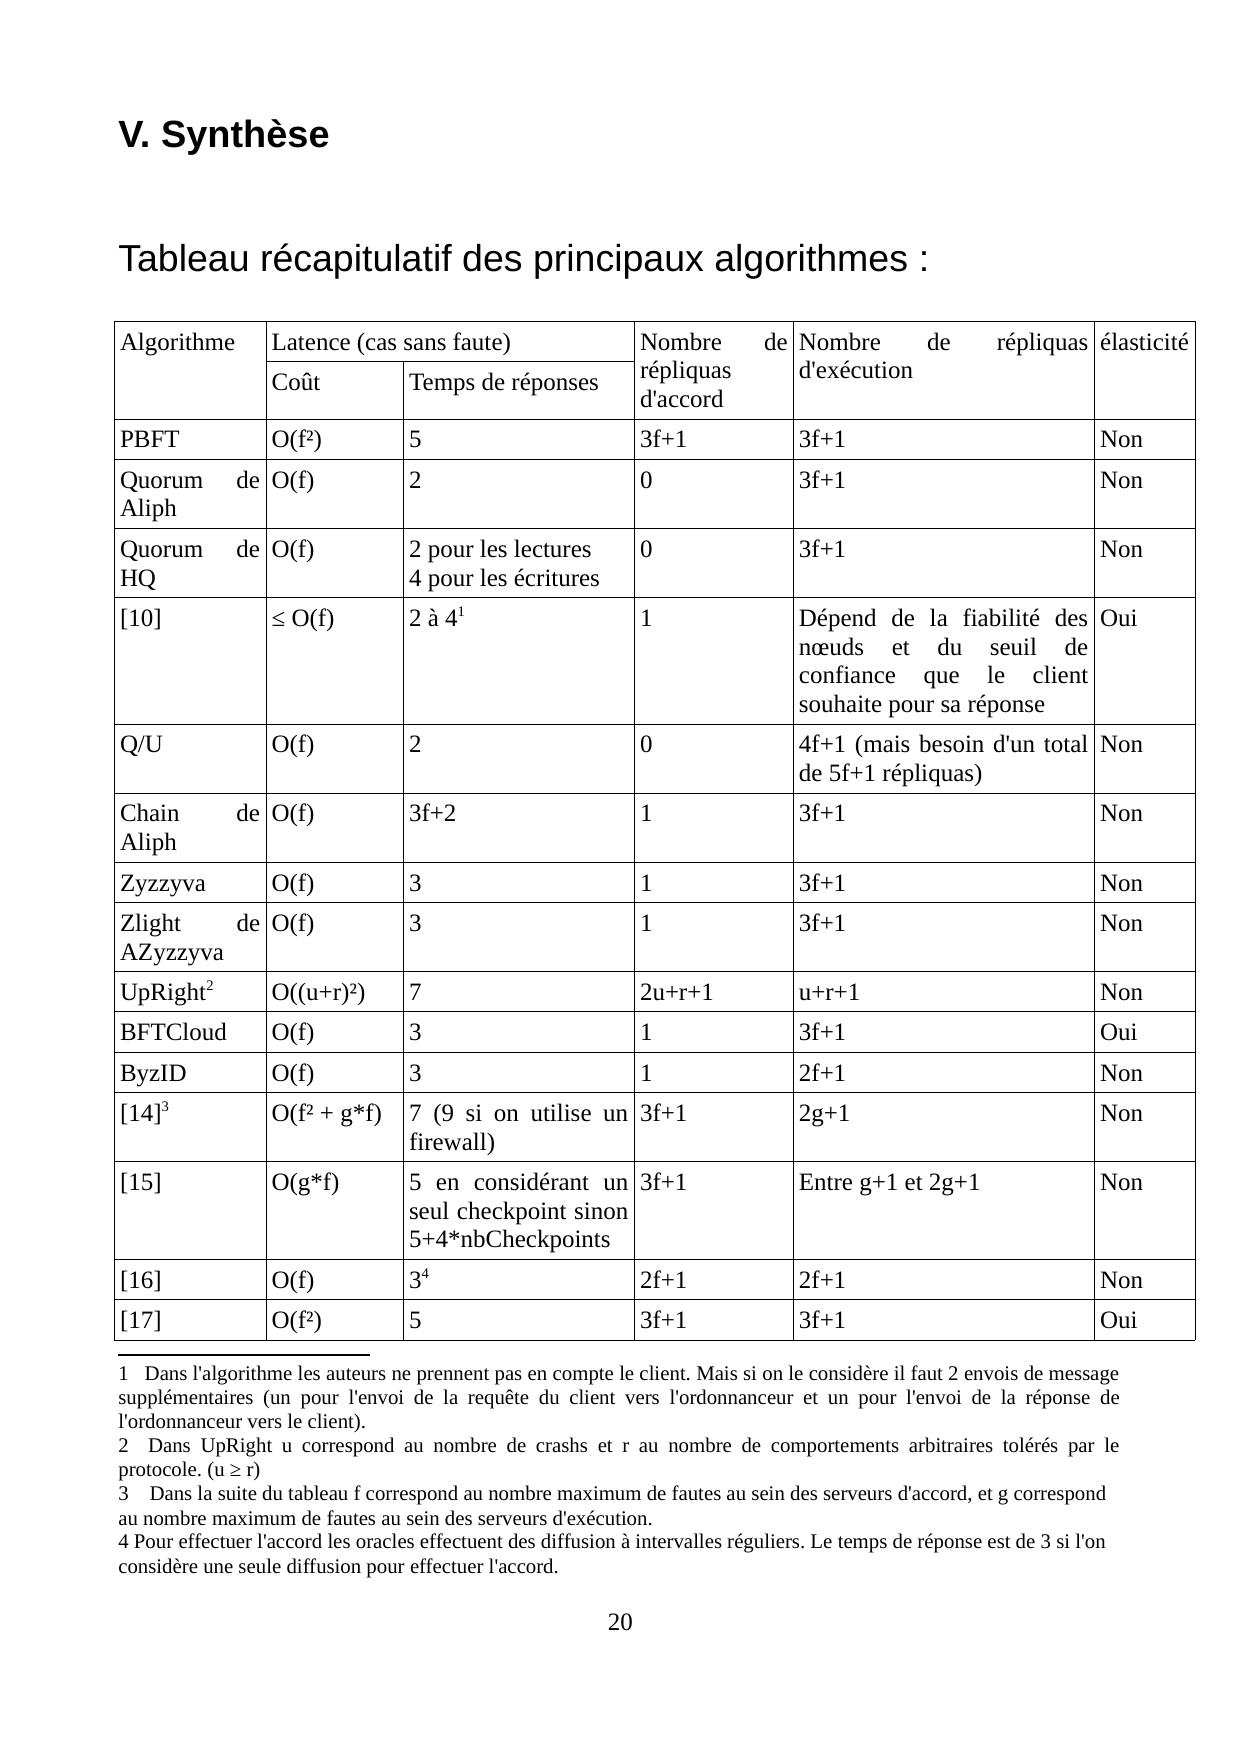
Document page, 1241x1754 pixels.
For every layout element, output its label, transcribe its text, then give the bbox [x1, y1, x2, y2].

table_header élasticité [1095, 322, 1195, 419]
table_cell O(f) [267, 863, 403, 902]
table_cell O(f) [267, 725, 403, 793]
subtitle Tableau récapitulatif des principaux algorithmes : [118, 236, 1122, 279]
table_header Algorithme [115, 322, 266, 419]
table_cell ≤ O(f) [267, 598, 403, 724]
table_header Nombre de répliquas d'accord [635, 322, 793, 419]
table_cell 3f+1 [635, 1300, 793, 1339]
table_cell 3f+1 [635, 1162, 793, 1259]
table_cell Non [1095, 529, 1195, 597]
table_cell Entre g+1 et 2g+1 [794, 1162, 1094, 1259]
table_cell Non [1095, 863, 1195, 902]
table_cell 1 [635, 863, 793, 902]
table_cell 2g+1 [794, 1093, 1094, 1161]
table_cell O((u+r)²) [267, 972, 403, 1011]
table_cell O(f) [267, 1260, 403, 1299]
table_cell Quorum de HQ [115, 529, 266, 597]
table_cell 3f+1 [794, 420, 1094, 459]
table_cell 1 [635, 598, 793, 724]
table_cell [15] [115, 1162, 266, 1259]
table_cell 3f+1 [794, 460, 1094, 528]
table_cell Zlight de AZyzzyva [115, 903, 266, 971]
table_cell O(f² + g*f) [267, 1093, 403, 1161]
table_cell Oui [1095, 598, 1195, 724]
table_cell 1 [635, 903, 793, 971]
table_header Latence (cas sans faute) [267, 322, 634, 361]
table_cell Non [1095, 460, 1195, 528]
table_cell 0 [635, 529, 793, 597]
table_cell 2 [404, 460, 634, 528]
table_cell Q/U [115, 725, 266, 793]
table_cell 7 [404, 972, 634, 1011]
table_cell 1 [635, 1053, 793, 1092]
table_cell Oui [1095, 1300, 1195, 1339]
table_cell 3f+1 [794, 1300, 1094, 1339]
table_cell [16] [115, 1260, 266, 1299]
table_cell 3f+1 [794, 903, 1094, 971]
table_cell Non [1095, 1053, 1195, 1092]
table_cell PBFT [115, 420, 266, 459]
table_cell Non [1095, 1162, 1195, 1259]
table_cell 2f+1 [635, 1260, 793, 1299]
table_cell O(f²) [267, 1300, 403, 1339]
table_cell 2u+r+1 [635, 972, 793, 1011]
table_cell 3 [404, 903, 634, 971]
table_cell 2f+1 [794, 1260, 1094, 1299]
table_cell 5 en considérant un seul checkpoint sinon 5+4*nbCheckpoints [404, 1162, 634, 1259]
table_cell 2 [404, 725, 634, 793]
table_cell 7 (9 si on utilise un firewall) [404, 1093, 634, 1161]
table_cell 3 [404, 1012, 634, 1052]
table_cell UpRight [115, 972, 266, 1011]
table_cell Non [1095, 725, 1195, 793]
table_header Nombre de répliquas d'exécution [794, 322, 1094, 419]
table_cell Quorum de Aliph [115, 460, 266, 528]
table_cell 3f+1 [794, 529, 1094, 597]
table_cell 5 [404, 1300, 634, 1339]
table_cell [10] [115, 598, 266, 724]
table_cell 3f+1 [794, 1012, 1094, 1052]
table_cell Dépend de la fiabilité des nœuds et du seuil de confiance que le client souhaite pour sa réponse [794, 598, 1094, 724]
table_cell Temps de réponses [404, 362, 634, 419]
table_cell Coût [267, 362, 403, 419]
table_cell O(f) [267, 903, 403, 971]
table_cell O(f) [267, 460, 403, 528]
table_cell O(g*f) [267, 1162, 403, 1259]
table_cell 3f+1 [635, 420, 793, 459]
table_cell Chain de Aliph [115, 794, 266, 862]
table_cell [17] [115, 1300, 266, 1339]
table_cell 4f+1 (mais besoin d'un total de 5f+1 répliquas) [794, 725, 1094, 793]
table_cell O(f) [267, 1012, 403, 1052]
table_cell O(f) [267, 794, 403, 862]
subtitle V. Synthèse [118, 112, 1122, 156]
table_cell 3 [404, 1260, 634, 1299]
table_cell 5 [404, 420, 634, 459]
table_cell 3f+1 [794, 863, 1094, 902]
table_cell [14] [115, 1093, 266, 1161]
table_cell Non [1095, 1260, 1195, 1299]
table_cell 3 [404, 1053, 634, 1092]
table_cell O(f) [267, 1053, 403, 1092]
table_cell Non [1095, 903, 1195, 971]
table_cell u+r+1 [794, 972, 1094, 1011]
table_cell 2 pour les lectures 4 pour les écritures [404, 529, 634, 597]
table_cell BFTCloud [115, 1012, 266, 1052]
table_cell 3f+1 [635, 1093, 793, 1161]
table_cell 3f+2 [404, 794, 634, 862]
table_cell 1 [635, 1012, 793, 1052]
table_cell O(f) [267, 529, 403, 597]
table_cell Oui [1095, 1012, 1195, 1052]
table_cell Zyzzyva [115, 863, 266, 902]
table_cell 2f+1 [794, 1053, 1094, 1092]
table_cell 3 [404, 863, 634, 902]
table_cell Non [1095, 1093, 1195, 1161]
table_cell 0 [635, 725, 793, 793]
table_cell Non [1095, 972, 1195, 1011]
table_cell 2 à 4 [404, 598, 634, 724]
table_cell 1 [635, 794, 793, 862]
table_cell Non [1095, 794, 1195, 862]
table_cell O(f²) [267, 420, 403, 459]
table_cell ByzID [115, 1053, 266, 1092]
table_cell 3f+1 [794, 794, 1094, 862]
table_cell Non [1095, 420, 1195, 459]
table_cell 0 [635, 460, 793, 528]
